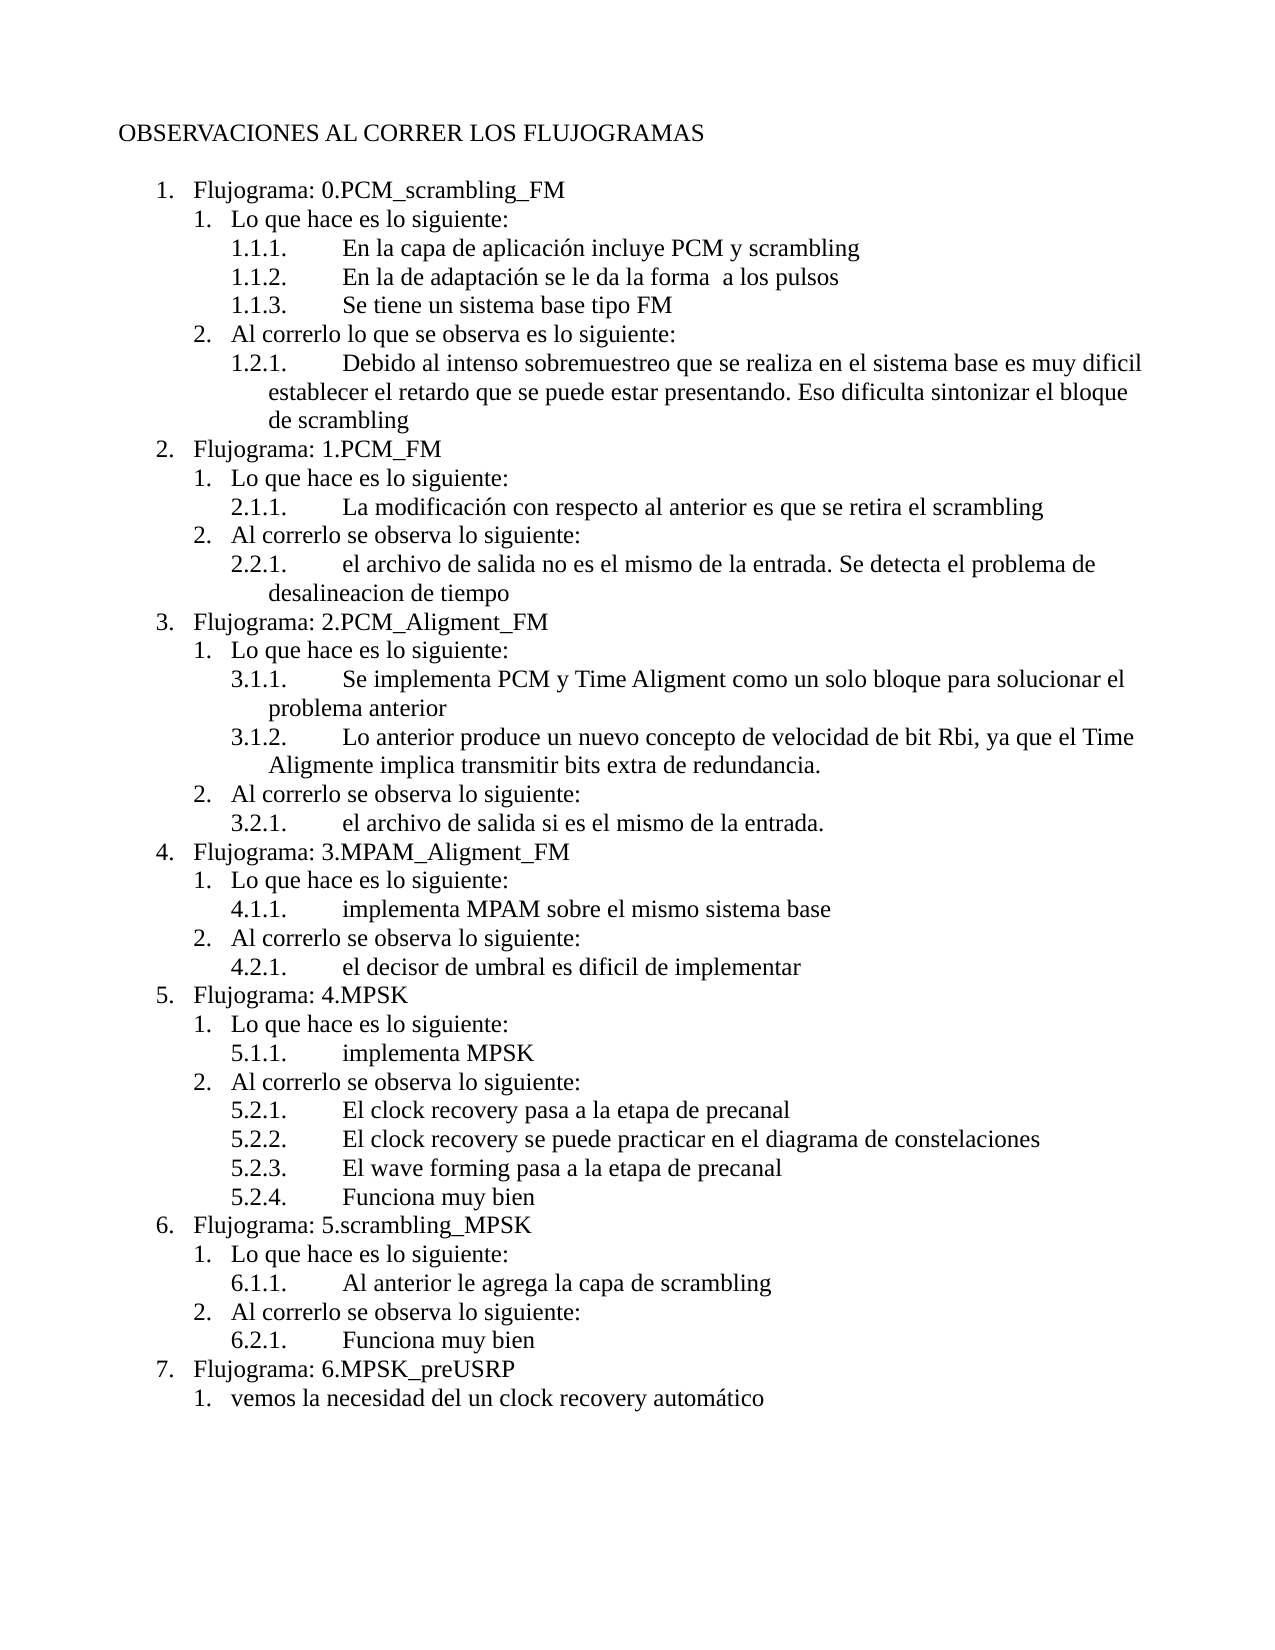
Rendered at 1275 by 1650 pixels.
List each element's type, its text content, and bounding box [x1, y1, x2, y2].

list Lo anterior produce un nuevo concepto de velocidad de bit Rbi, ya que el Time Aligmente implica transmitir bits extra de redundancia. [231, 722, 1157, 779]
list Se tiene un sistema base tipo FM [231, 291, 1157, 319]
list Lo que hace es lo siguiente: [193, 463, 1157, 492]
list Debido al intenso sobremuestreo que se realiza en el sistema base es muy dificil establecer el retardo que se puede estar presentando. Eso dificulta sintonizar el bloque de scrambling [231, 348, 1157, 434]
list Al correrlo se observa lo siguiente: [193, 779, 1157, 808]
list Flujograma: 2.PCM_Aligment_FM [156, 607, 1157, 636]
list Lo que hace es lo siguiente: [193, 866, 1157, 894]
list Al correrlo se observa lo siguiente: [193, 1297, 1157, 1326]
list La modificación con respecto al anterior es que se retira el scrambling [231, 492, 1157, 521]
list Funciona muy bien [231, 1326, 1157, 1354]
list El clock recovery pasa a la etapa de precanal [231, 1096, 1157, 1124]
list Al correrlo se observa lo siguiente: [193, 521, 1157, 549]
list Lo que hace es lo siguiente: [193, 1239, 1157, 1268]
list Lo que hace es lo siguiente: [193, 636, 1157, 664]
list En la de adaptación se le da la forma a los pulsos [231, 262, 1157, 291]
list Flujograma: 1.PCM_FM [156, 434, 1157, 463]
list Flujograma: 0.PCM_scrambling_FM [156, 176, 1157, 204]
list En la capa de aplicación incluye PCM y scrambling [231, 233, 1157, 262]
list Funciona muy bien [231, 1182, 1157, 1211]
list el archivo de salida si es el mismo de la entrada. [231, 808, 1157, 837]
list Se implementa PCM y Time Aligment como un solo bloque para solucionar el problema anterior [231, 664, 1157, 722]
list Flujograma: 3.MPAM_Aligment_FM [156, 837, 1157, 866]
list el decisor de umbral es dificil de implementar [231, 952, 1157, 981]
list Al correrlo se observa lo siguiente: [193, 1067, 1157, 1096]
list Lo que hace es lo siguiente: [193, 1009, 1157, 1038]
list implementa MPAM sobre el mismo sistema base [231, 894, 1157, 923]
text OBSERVACIONES AL CORRER LOS FLUJOGRAMAS [118, 118, 1157, 147]
list Flujograma: 4.MPSK [156, 981, 1157, 1009]
list Flujograma: 5.scrambling_MPSK [156, 1211, 1157, 1239]
list El clock recovery se puede practicar en el diagrama de constelaciones [231, 1124, 1157, 1153]
list el archivo de salida no es el mismo de la entrada. Se detecta el problema de desalineacion de tiempo [231, 549, 1157, 607]
list Al anterior le agrega la capa de scrambling [231, 1268, 1157, 1297]
list El wave forming pasa a la etapa de precanal [231, 1153, 1157, 1182]
list Al correrlo se observa lo siguiente: [193, 923, 1157, 952]
list Flujograma: 6.MPSK_preUSRP [156, 1354, 1157, 1383]
list Al correrlo lo que se observa es lo siguiente: [193, 319, 1157, 348]
list vemos la necesidad del un clock recovery automático [193, 1383, 1157, 1412]
list implementa MPSK [231, 1038, 1157, 1067]
list Lo que hace es lo siguiente: [193, 204, 1157, 233]
